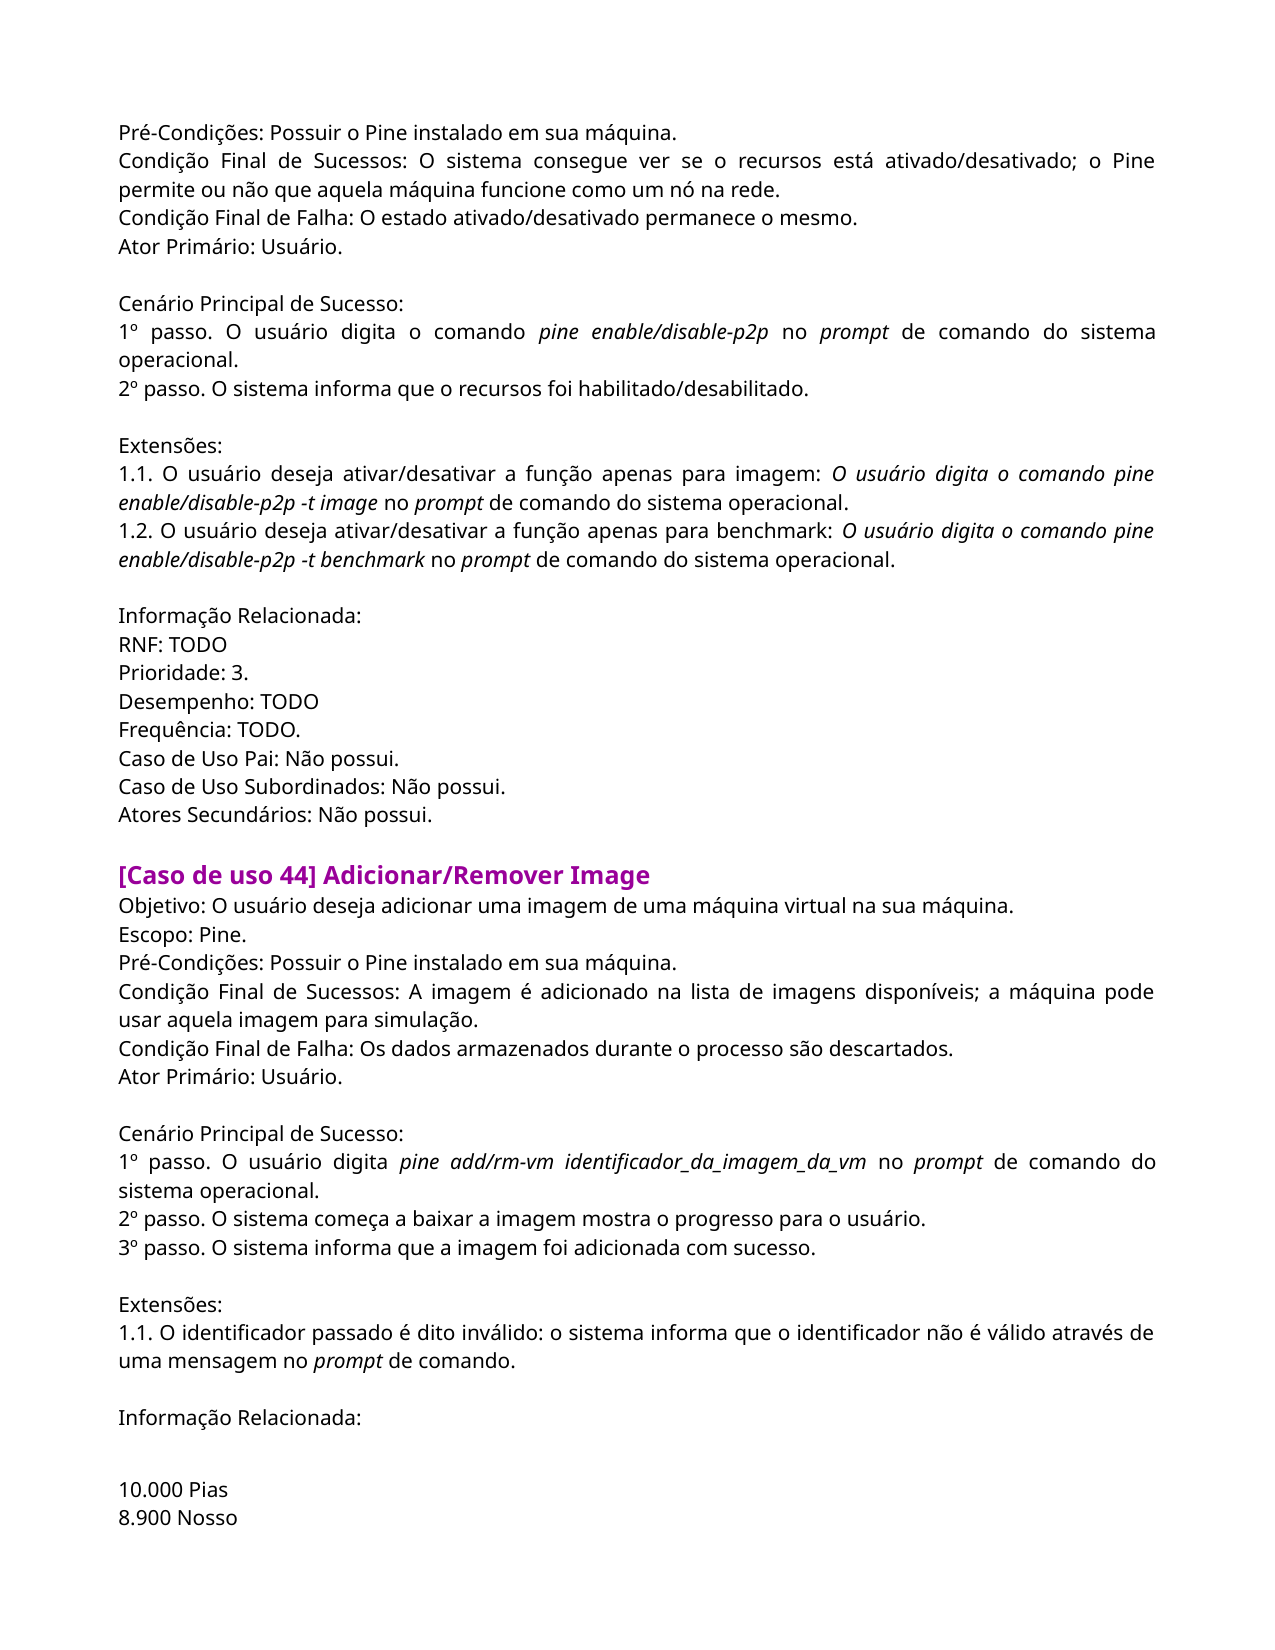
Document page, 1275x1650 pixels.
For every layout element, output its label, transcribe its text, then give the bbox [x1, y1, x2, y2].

text Pré-Condições: Possuir o Pine instalado em sua máquina. [118, 948, 1157, 977]
text 1.1. O identificador passado é dito inválido: o sistema informa que o identificador não é válido através de uma mensagem no prompt de comando. [118, 1318, 1157, 1375]
text RNF: TODO [118, 630, 1157, 658]
text Extensões: [118, 431, 1157, 459]
text Cenário Principal de Sucesso: [118, 1119, 1157, 1147]
text 1.2. O usuário deseja ativar/desativar a função apenas para benchmark: O usuário digita o comando pine enable/disable-p2p -t benchmark no prompt de comando do sistema operacional. [118, 516, 1157, 573]
text 1º passo. O usuário digita o comando pine enable/disable-p2p no prompt de comando do sistema operacional. [118, 317, 1157, 374]
text Atores Secundários: Não possui. [118, 801, 1157, 829]
text Objetivo: O usuário deseja adicionar uma imagem de uma máquina virtual na sua máquina. [118, 892, 1157, 920]
text [Caso de uso 44] Adicionar/Remover Image [118, 857, 1157, 892]
text Prioridade: 3. [118, 658, 1157, 687]
text Ator Primário: Usuário. [118, 232, 1157, 260]
text Condição Final de Falha: Os dados armazenados durante o processo são descartados. [118, 1034, 1157, 1062]
text Informação Relacionada: [118, 602, 1157, 630]
text Condição Final de Sucessos: A imagem é adicionado na lista de imagens disponíveis; a máquina pode usar aquela imagem para simulação. [118, 977, 1157, 1034]
text 2º passo. O sistema informa que o recursos foi habilitado/desabilitado. [118, 374, 1157, 402]
text 1º passo. O usuário digita pine add/rm-vm identificador_da_imagem_da_vm no prompt de comando do sistema operacional. [118, 1147, 1157, 1204]
text Ator Primário: Usuário. [118, 1062, 1157, 1091]
text Condição Final de Sucessos: O sistema consegue ver se o recursos está ativado/desativado; o Pine permite ou não que aquela máquina funcione como um nó na rede. [118, 147, 1157, 203]
text Frequência: TODO. [118, 715, 1157, 744]
text Caso de Uso Pai: Não possui. [118, 744, 1157, 772]
text 2º passo. O sistema começa a baixar a imagem mostra o progresso para o usuário. [118, 1204, 1157, 1233]
text Pré-Condições: Possuir o Pine instalado em sua máquina. [118, 118, 1157, 147]
text Caso de Uso Subordinados: Não possui. [118, 772, 1157, 801]
text Informação Relacionada: [118, 1403, 1157, 1432]
text 1.1. O usuário deseja ativar/desativar a função apenas para imagem: O usuário digita o comando pine enable/disable-p2p -t image no prompt de comando do sistema operacional. [118, 459, 1157, 516]
text Desempenho: TODO [118, 687, 1157, 715]
text Cenário Principal de Sucesso: [118, 289, 1157, 317]
text Escopo: Pine. [118, 920, 1157, 948]
text Extensões: [118, 1290, 1157, 1318]
text 3º passo. O sistema informa que a imagem foi adicionada com sucesso. [118, 1233, 1157, 1261]
text Condição Final de Falha: O estado ativado/desativado permanece o mesmo. [118, 203, 1157, 232]
